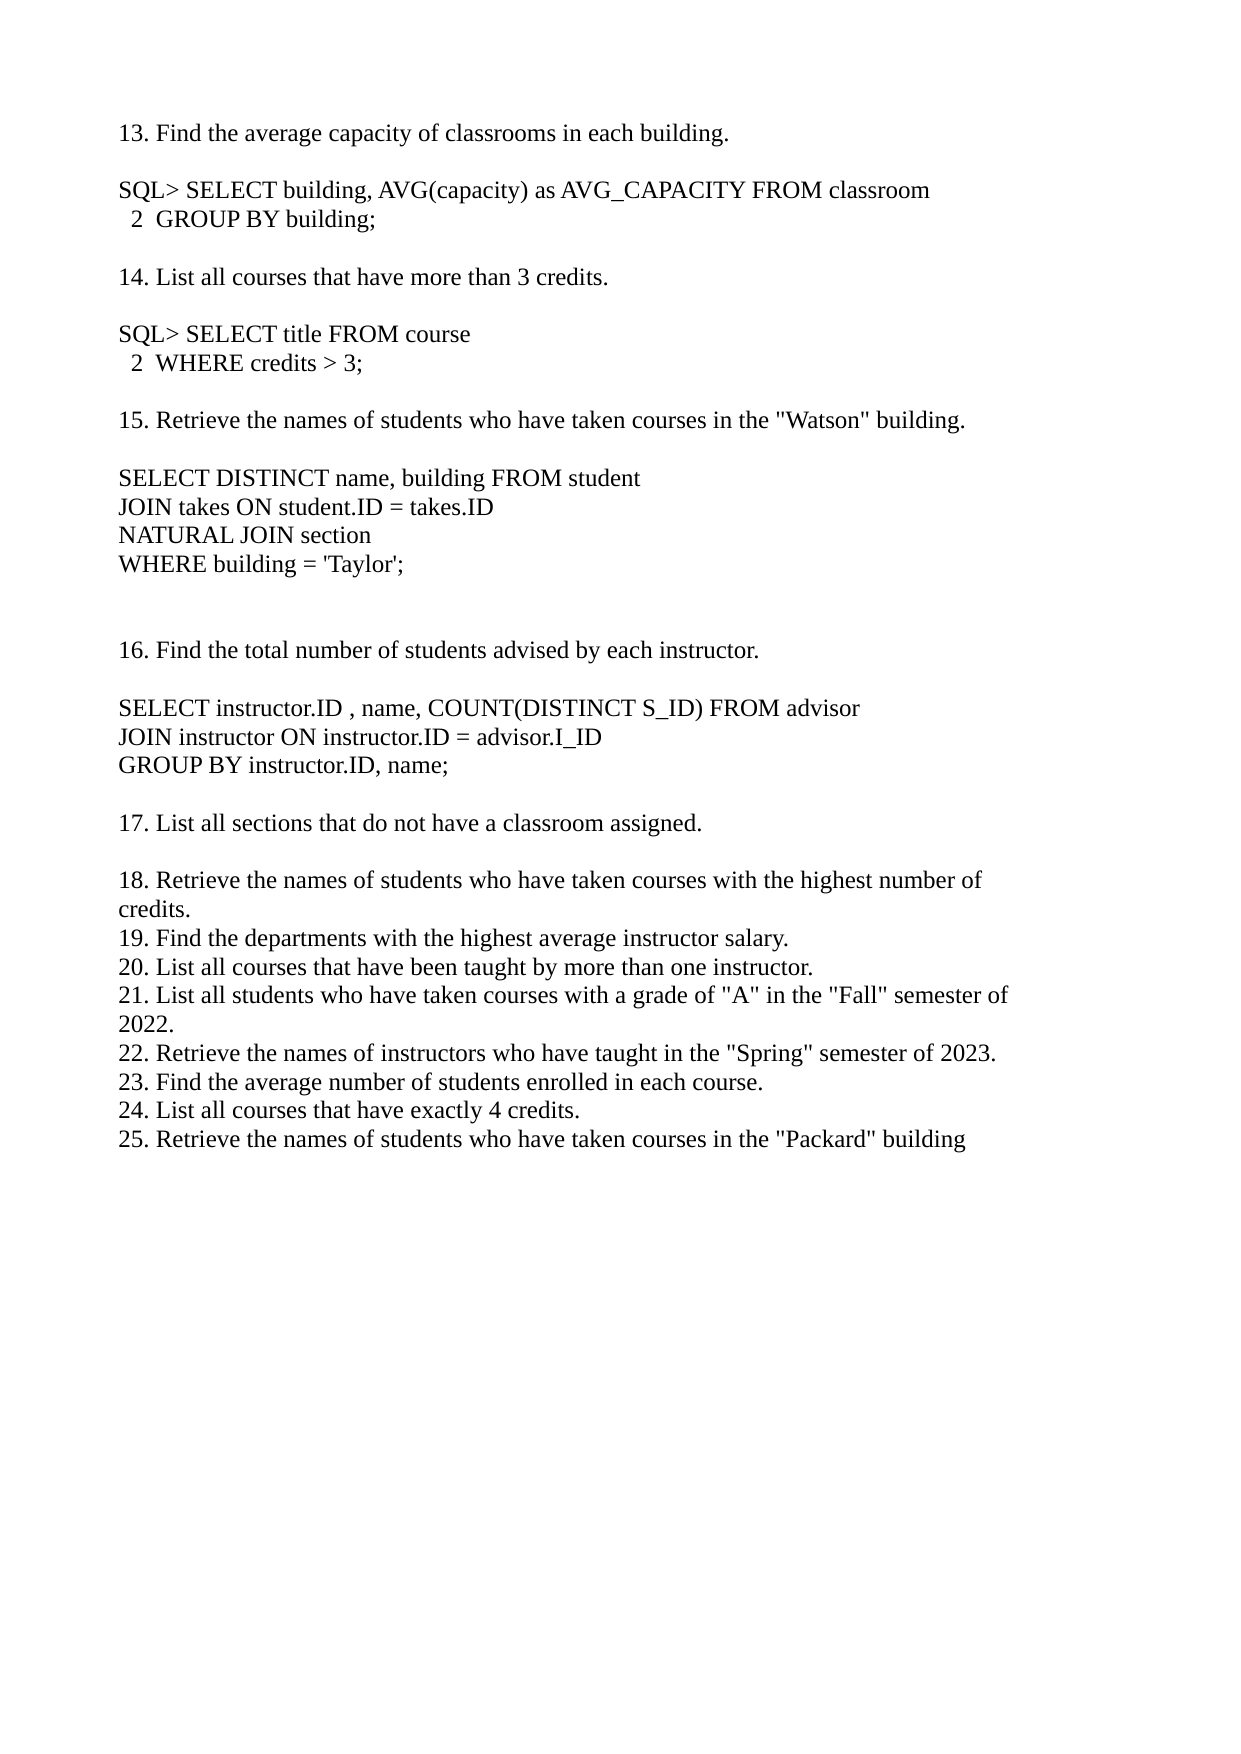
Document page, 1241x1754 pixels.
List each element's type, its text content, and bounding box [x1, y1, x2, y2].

text 19. Find the departments with the highest average instructor salary. [118, 923, 1122, 952]
text SQL> SELECT title FROM course [118, 319, 1122, 348]
text 2 WHERE credits > 3; [118, 348, 1122, 377]
text SQL> SELECT building, AVG(capacity) as AVG_CAPACITY FROM classroom [118, 176, 1122, 204]
text JOIN takes ON student.ID = takes.ID [118, 492, 1122, 521]
text 13. Find the average capacity of classrooms in each building. [118, 118, 1122, 147]
text GROUP BY instructor.ID, name; [118, 751, 1122, 779]
text NATURAL JOIN section [118, 521, 1122, 549]
text 25. Retrieve the names of students who have taken courses in the "Packard" building [118, 1124, 1122, 1153]
text 2022. [118, 1009, 1122, 1038]
text WHERE building = 'Taylor'; [118, 549, 1122, 578]
text JOIN instructor ON instructor.ID = advisor.I_ID [118, 722, 1122, 751]
text SELECT instructor.ID , name, COUNT(DISTINCT S_ID) FROM advisor [118, 693, 1122, 722]
text 20. List all courses that have been taught by more than one instructor. [118, 952, 1122, 981]
text 2 GROUP BY building; [118, 204, 1122, 233]
text SELECT DISTINCT name, building FROM student [118, 463, 1122, 492]
text 16. Find the total number of students advised by each instructor. [118, 636, 1122, 664]
text 22. Retrieve the names of instructors who have taught in the "Spring" semester of 2023. [118, 1038, 1122, 1067]
text 15. Retrieve the names of students who have taken courses in the "Watson" building. [118, 406, 1122, 434]
text 23. Find the average number of students enrolled in each course. [118, 1067, 1122, 1096]
text 17. List all sections that do not have a classroom assigned. [118, 808, 1122, 837]
text 14. List all courses that have more than 3 credits. [118, 262, 1122, 291]
text 18. Retrieve the names of students who have taken courses with the highest number of [118, 866, 1122, 894]
text 21. List all students who have taken courses with a grade of "A" in the "Fall" semester of [118, 981, 1122, 1009]
text 24. List all courses that have exactly 4 credits. [118, 1096, 1122, 1124]
text credits. [118, 894, 1122, 923]
